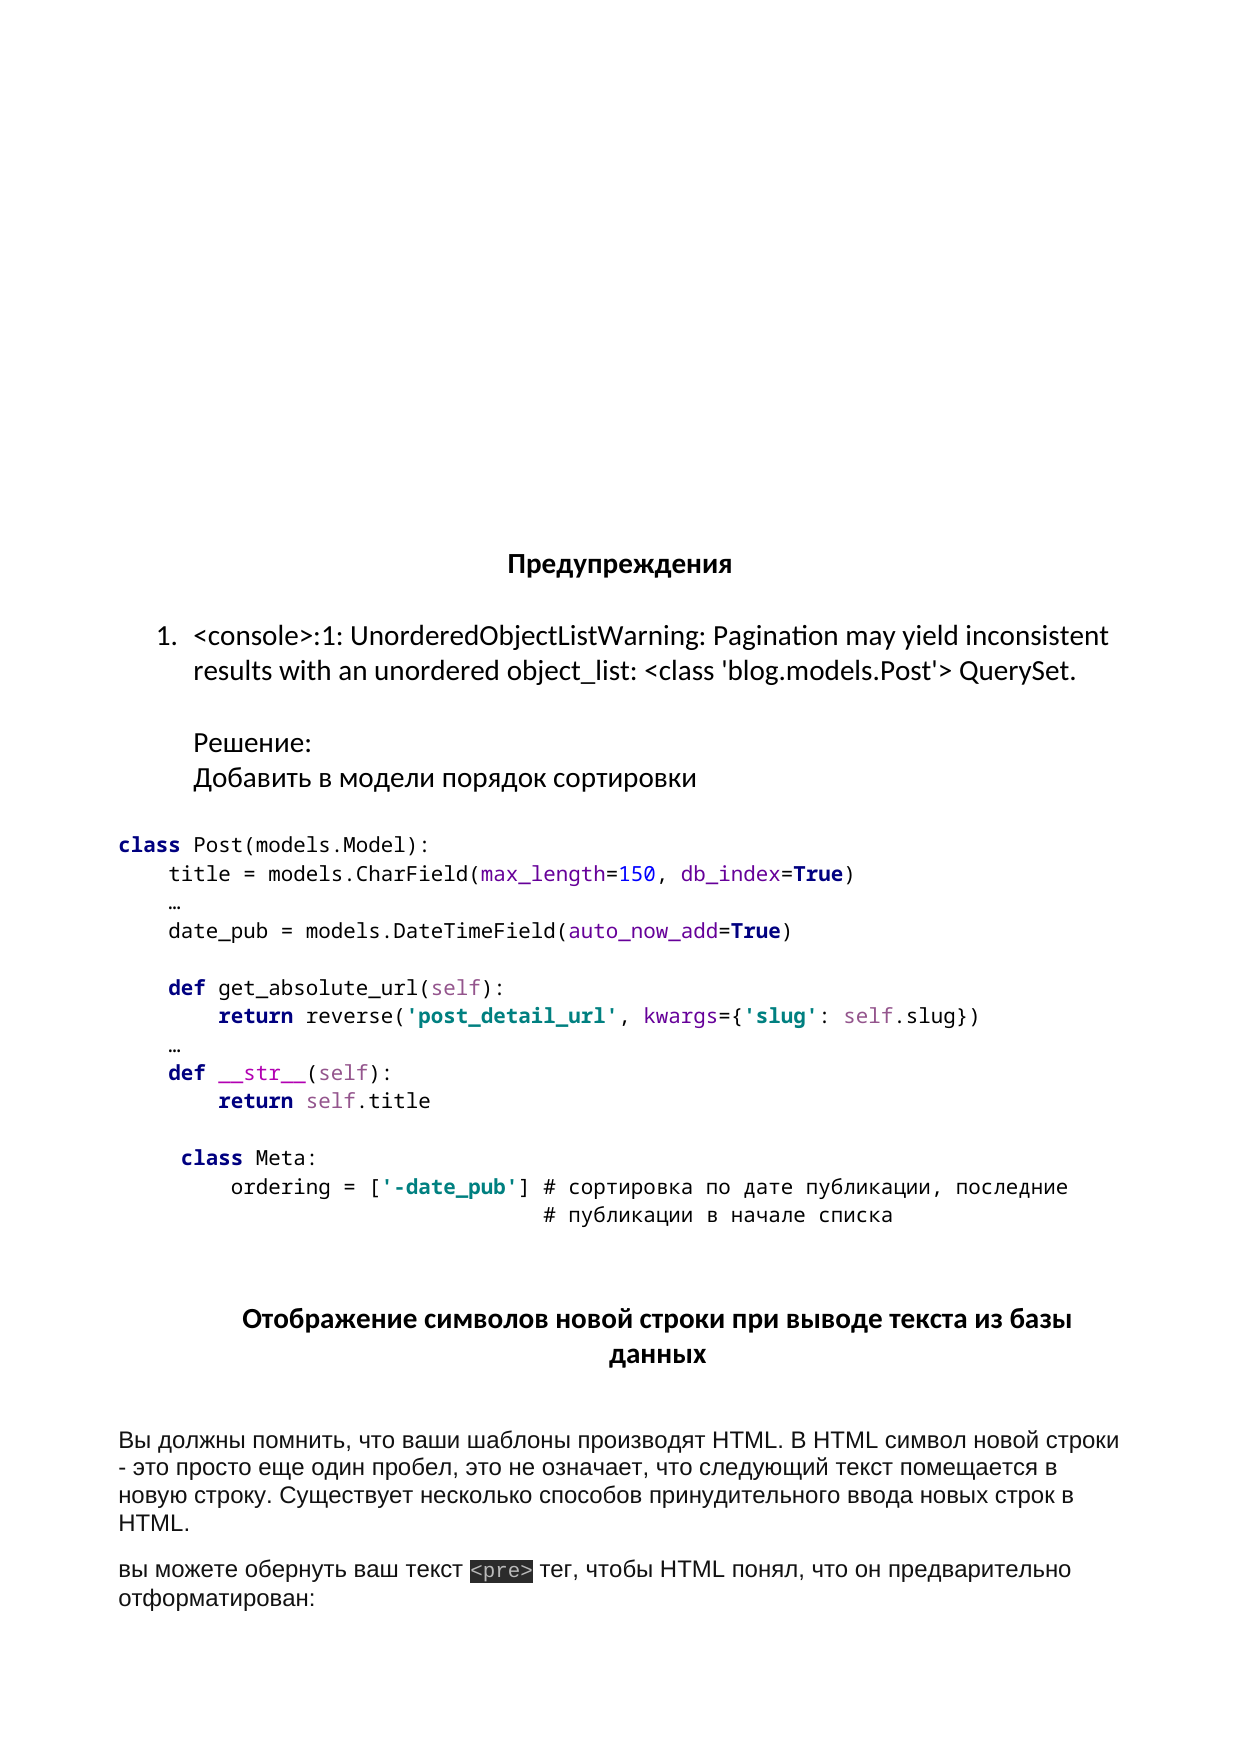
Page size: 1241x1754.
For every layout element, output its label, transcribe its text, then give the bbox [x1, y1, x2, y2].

text class Post(models.Model): title = models.CharField(max_length=150, db_index=True) … date_pub = models.DateTimeField(auto_now_add=True) def get_absolute_url(self): return reverse('post_detail_url', kwargs={'slug': self.slug}) … def __str__(self): return self.title class Meta: ordering = ['-date_pub'] # сортировка по дате публикации, последние [118, 831, 1122, 1200]
text Вы должны помнить, что ваши шаблоны производят HTML. В HTML символ новой строки - это просто еще один пробел, это не означает, что следующий текст помещается в новую строку. Существует несколько способов принудительного ввода новых строк в HTML. [118, 1426, 1122, 1536]
text Предупреждения [118, 546, 1122, 581]
list <console>:1: UnorderedObjectListWarning: Pagination may yield inconsistent results with an unordered object_list: <class 'blog.models.Post'> QuerySet. [156, 617, 1122, 688]
text вы можете обернуть ваш текст <pre> тег, чтобы HTML понял, что он предварительно отформатирован: [118, 1555, 1122, 1611]
text Добавить в модели порядок сортировки [193, 759, 1122, 795]
text Отображение символов новой строки при выводе текста из базы данных [193, 1300, 1122, 1371]
text Решение: [193, 724, 1122, 759]
text # публикации в начале списка [118, 1200, 1122, 1229]
